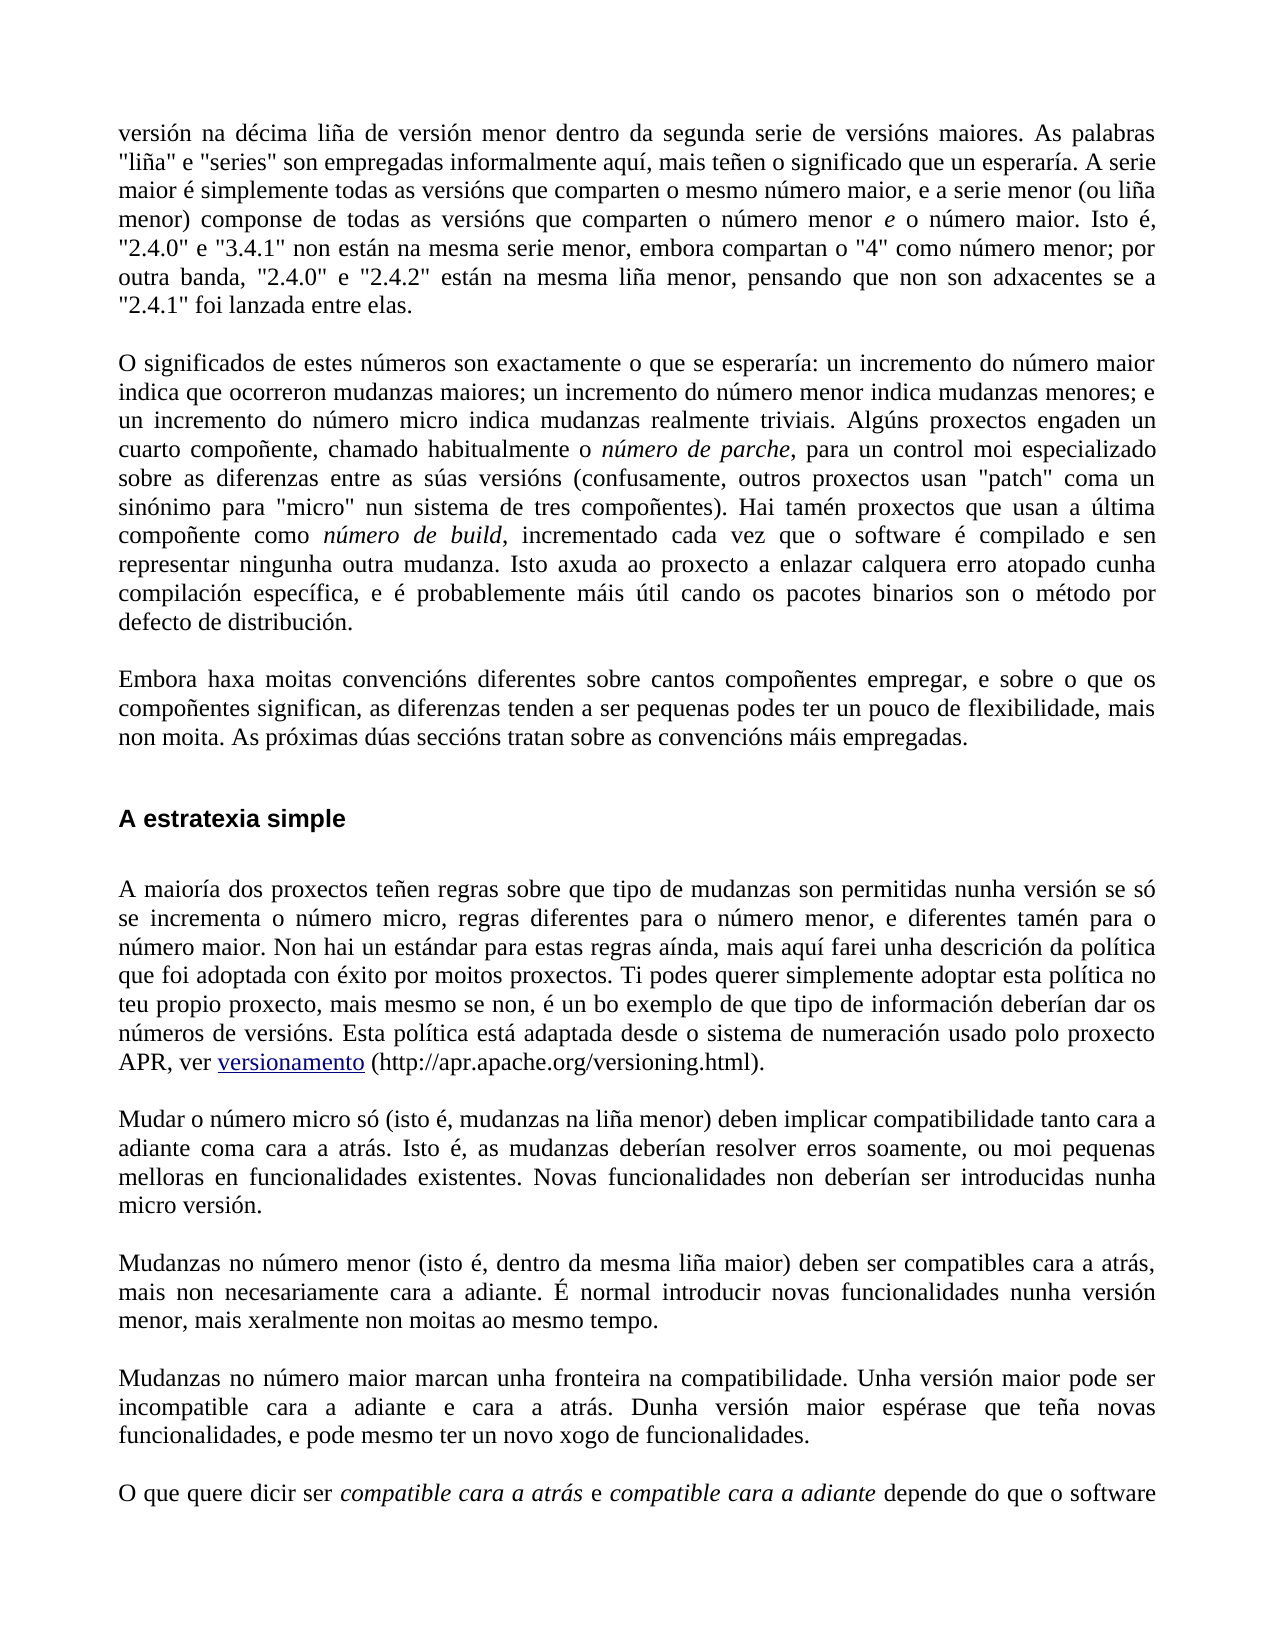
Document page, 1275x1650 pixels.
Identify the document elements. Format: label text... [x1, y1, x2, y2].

text O significados de estes números son exactamente o que se esperaría: un incremento do número maior indica que ocorreron mudanzas maiores; un incremento do número menor indica mudanzas menores; e un incremento do número micro indica mudanzas realmente triviais. Algúns proxectos engaden un cuarto compoñente, chamado habitualmente o número de parche, para un control moi especializado sobre as diferenzas entre as súas versións (confusamente, outros proxectos usan "patch" coma un sinónimo para "micro" nun sistema de tres compoñentes). Hai tamén proxectos que usan a última compoñente como número de build, incrementado cada vez que o software é compilado e sen representar ningunha outra mudanza. Isto axuda ao proxecto a enlazar calquera erro atopado cunha compilación específica, e é probablemente máis útil cando os pacotes binarios son o método por defecto de distribución. [118, 348, 1157, 636]
text A maioría dos proxectos teñen regras sobre que tipo de mudanzas son permitidas nunha versión se só se incrementa o número micro, regras diferentes para o número menor, e diferentes tamén para o número maior. Non hai un estándar para estas regras aínda, mais aquí farei unha descrición da política que foi adoptada con éxito por moitos proxectos. Ti podes querer simplemente adoptar esta política no teu propio proxecto, mais mesmo se non, é un bo exemplo de que tipo de información deberían dar os números de versións. Esta política está adaptada desde o sistema de numeración usado polo proxecto APR, ver versionamento (http://apr.apache.org/versioning.html). [118, 874, 1157, 1076]
text Mudar o número micro só (isto é, mudanzas na liña menor) deben implicar compatibilidade tanto cara a adiante coma cara a atrás. Isto é, as mudanzas deberían resolver erros soamente, ou moi pequenas melloras en funcionalidades existentes. Novas funcionalidades non deberían ser introducidas nunha micro versión. [118, 1104, 1157, 1219]
text Mudanzas no número menor (isto é, dentro da mesma liña maior) deben ser compatibles cara a atrás, mais non necesariamente cara a adiante. É normal introducir novas funcionalidades nunha versión menor, mais xeralmente non moitas ao mesmo tempo. [118, 1248, 1157, 1334]
text Embora haxa moitas convencións diferentes sobre cantos compoñentes empregar, e sobre o que os compoñentes significan, as diferenzas tenden a ser pequenas podes ter un pouco de flexibilidade, mais non moita. As próximas dúas seccións tratan sobre as convencións máis empregadas. [118, 664, 1157, 751]
text Mudanzas no número maior marcan unha fronteira na compatibilidade. Unha versión maior pode ser incompatible cara a adiante e cara a atrás. Dunha versión maior espérase que teña novas funcionalidades, e pode mesmo ter un novo xogo de funcionalidades. [118, 1363, 1157, 1449]
subtitle A estratexia simple [118, 804, 1157, 833]
text O que quere dicir ser compatible cara a atrás e compatible cara a adiante depende do que o software [118, 1478, 1157, 1507]
text versión na décima liña de versión menor dentro da segunda serie de versións maiores. As palabras "liña" e "series" son empregadas informalmente aquí, mais teñen o significado que un esperaría. A serie maior é simplemente todas as versións que comparten o mesmo número maior, e a serie menor (ou liña menor) componse de todas as versións que comparten o número menor e o número maior. Isto é, "2.4.0" e "3.4.1" non están na mesma serie menor, embora compartan o "4" como número menor; por outra banda, "2.4.0" e "2.4.2" están na mesma liña menor, pensando que non son adxacentes se a "2.4.1" foi lanzada entre elas. [118, 118, 1157, 319]
